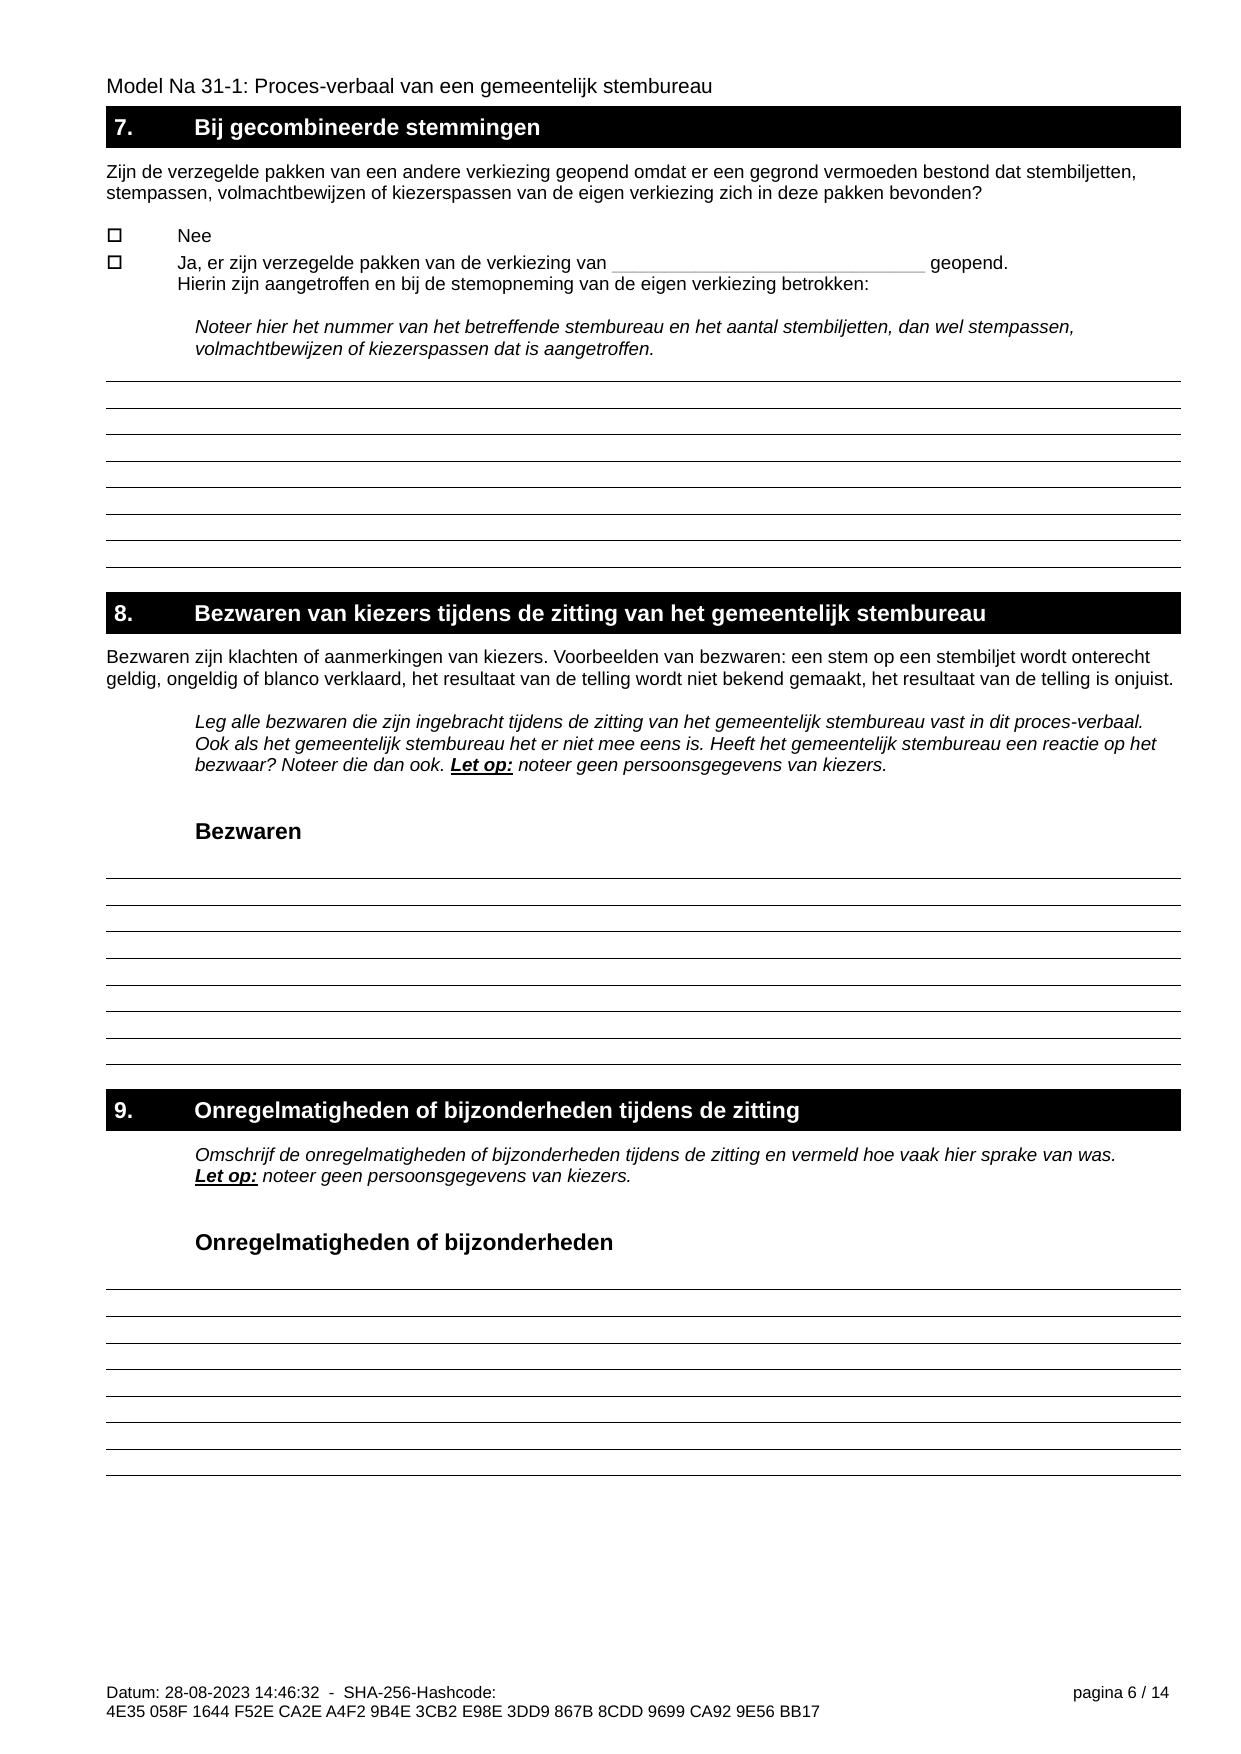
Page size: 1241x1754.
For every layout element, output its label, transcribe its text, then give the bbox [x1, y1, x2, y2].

table_cell [106, 515, 1181, 540]
text Zijn de verzegelde pakken van een andere verkiezing geopend omdat er een gegrond vermoeden bestond dat stembiljetten, stempassen, volmachtbewijzen of kiezerspassen van de eigen verkiezing zich in deze pakken bevonden? [106, 160, 1181, 203]
table_cell [106, 488, 1181, 514]
table_cell [106, 1397, 1181, 1422]
table_cell [106, 959, 1181, 984]
list Ja, er zijn verzegelde pakken van de verkiezing van ______________________________ geopend. Hierin zijn aangetroffen en bij de stemopneming van de eigen verkiezing betrokken: [106, 252, 1181, 295]
table_cell [106, 1423, 1181, 1449]
table_cell [106, 541, 1181, 567]
text Let op: noteer geen persoonsgegevens van kiezers. [195, 1165, 1181, 1187]
subtitle Bij gecombineerde stemmingen [111, 111, 1177, 143]
text Bezwaren zijn klachten of aanmerkingen van kiezers. Voorbeelden van bezwaren: een stem op een stembiljet wordt onterecht geldig, ongeldig of blanco verklaard, het resultaat van de telling wordt niet bekend gemaakt, het resultaat van de telling is onjuist. [106, 646, 1181, 689]
table_cell [106, 435, 1181, 461]
table_cell [106, 1039, 1181, 1064]
subtitle Onregelmatigheden of bijzonderheden tijdens de zitting [111, 1094, 1177, 1126]
text Leg alle bezwaren die zijn ingebracht tijdens de zitting van het gemeentelijk stembureau vast in dit proces-verbaal. Ook als het gemeentelijk stembureau het er niet mee eens is. Heeft het gemeentelijk stembureau een reactie op het bezwaar? Noteer die dan ook. Let op: noteer geen persoonsgegevens van kiezers. [195, 711, 1181, 776]
table_header [106, 879, 1181, 905]
table_header [106, 382, 1181, 408]
subtitle Onregelmatigheden of bijzonderheden [106, 1229, 1181, 1255]
subtitle Bezwaren van kiezers tijdens de zitting van het gemeentelijk stembureau [111, 597, 1177, 629]
table_cell [106, 986, 1181, 1011]
table_cell [106, 1344, 1181, 1369]
table_cell [106, 462, 1181, 487]
table_cell [106, 1317, 1181, 1342]
text Noteer hier het nummer van het betreffende stembureau en het aantal stembiljetten, dan wel stempassen, volmachtbewijzen of kiezerspassen dat is aangetroffen. [195, 316, 1181, 359]
list Nee [106, 225, 1181, 247]
table_cell [106, 932, 1181, 958]
subtitle Bezwaren [106, 818, 1181, 844]
table_header [106, 1290, 1181, 1316]
text Omschrijf de onregelmatigheden of bijzonderheden tijdens de zitting en vermeld hoe vaak hier sprake van was. [195, 1143, 1181, 1165]
table_cell [106, 1370, 1181, 1396]
table_cell [106, 1450, 1181, 1475]
table_cell [106, 1012, 1181, 1038]
table_cell [106, 409, 1181, 434]
table_cell [106, 906, 1181, 931]
